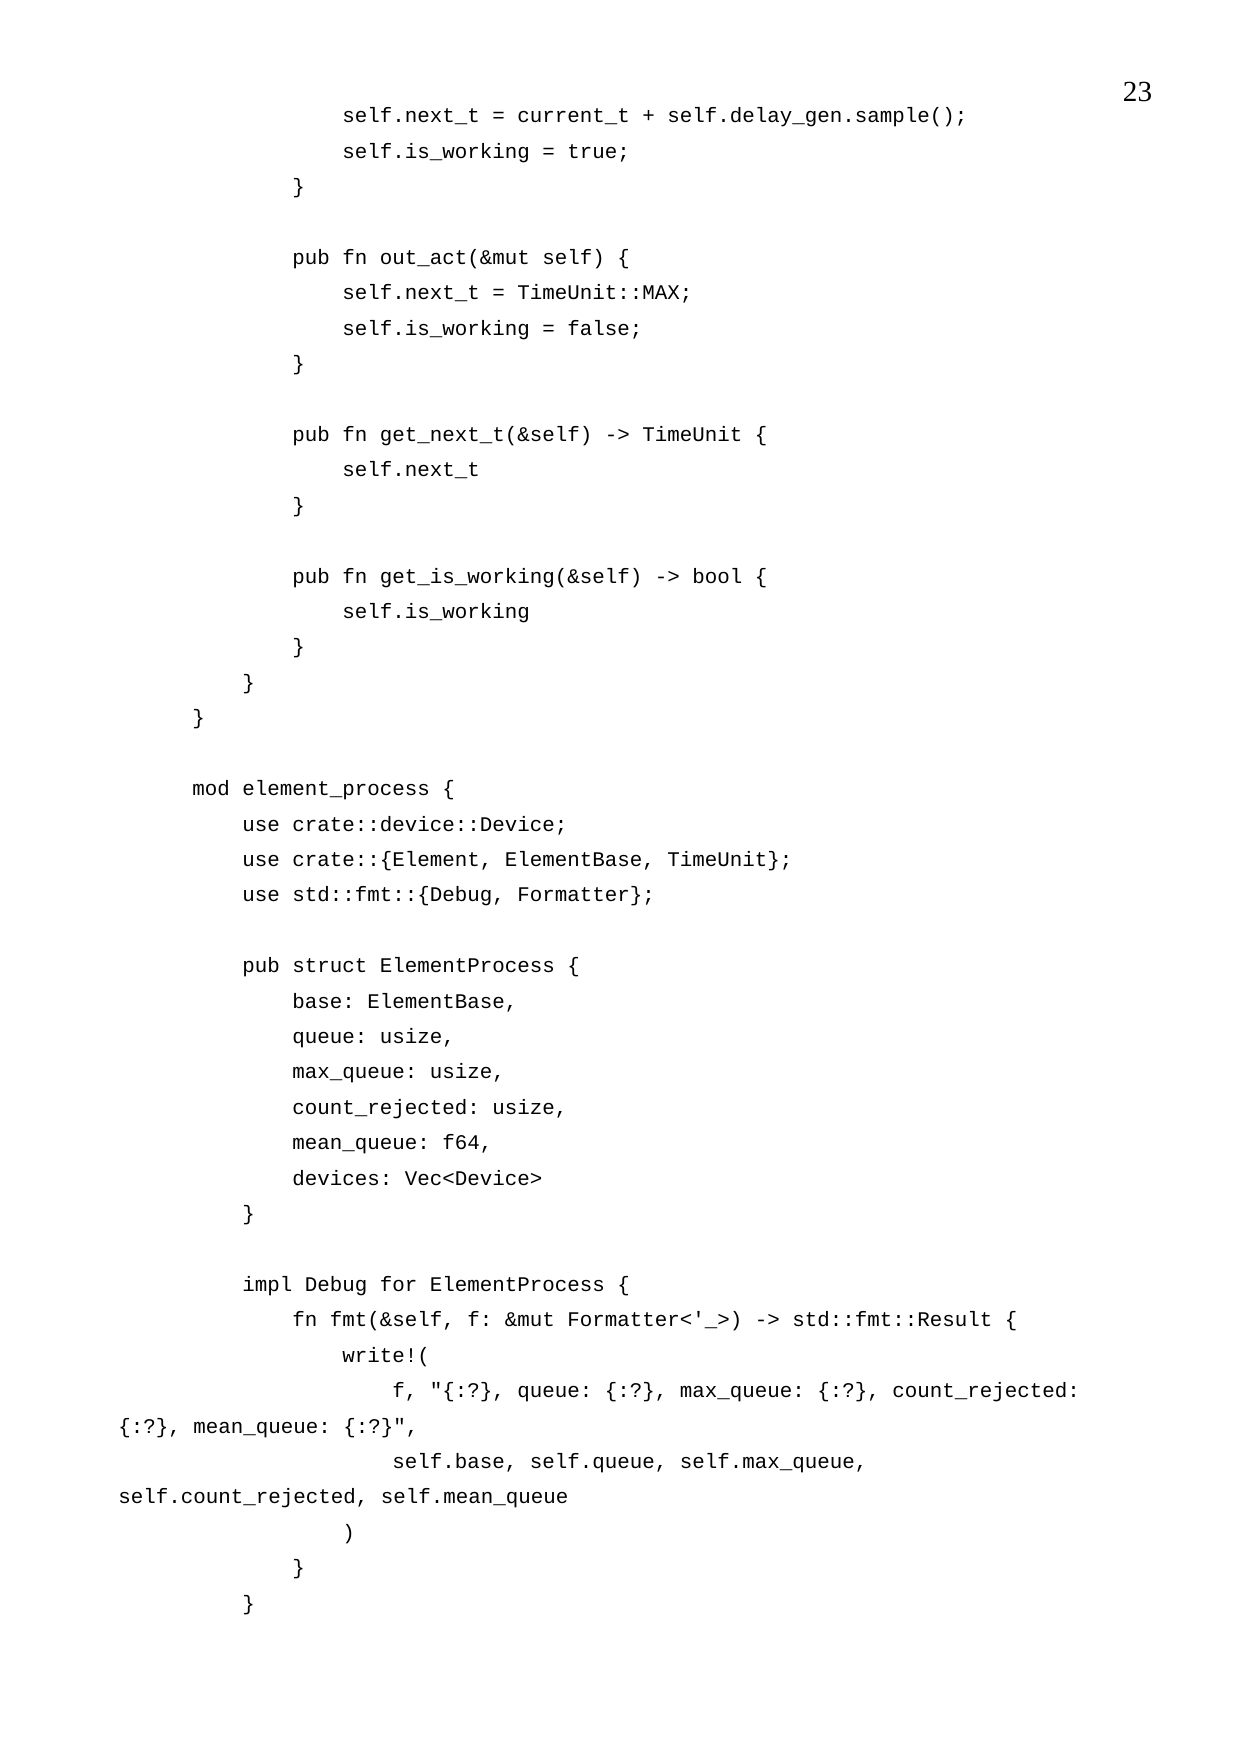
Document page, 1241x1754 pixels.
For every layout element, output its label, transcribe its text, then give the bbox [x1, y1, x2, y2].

text self.is_working = true; [118, 141, 1122, 164]
text self.next_t = TimeUnit::MAX; [118, 282, 1122, 306]
text use std::fmt::{Debug, Formatter}; [118, 884, 1122, 908]
text queue: usize, [118, 1026, 1122, 1050]
text } [118, 1203, 1122, 1227]
text } [118, 176, 1122, 200]
text pub fn out_act(&mut self) { [118, 247, 1122, 271]
text f, "{:?}, queue: {:?}, max_queue: {:?}, count_rejected: {:?}, mean_queue: {:?}", [118, 1380, 1122, 1439]
text self.next_t [118, 459, 1122, 483]
text count_rejected: usize, [118, 1097, 1122, 1121]
text mean_queue: f64, [118, 1132, 1122, 1156]
text max_queue: usize, [118, 1061, 1122, 1085]
text self.next_t = current_t + self.delay_gen.sample(); [118, 105, 1122, 129]
text use crate::device::Device; [118, 813, 1122, 837]
text mod element_process { [118, 778, 1122, 802]
text self.base, self.queue, self.max_queue, self.count_rejected, self.mean_queue [118, 1451, 1122, 1510]
text use crate::{Element, ElementBase, TimeUnit}; [118, 849, 1122, 873]
text self.is_working [118, 601, 1122, 625]
text write!( [118, 1345, 1122, 1368]
text pub struct ElementProcess { [118, 955, 1122, 979]
text } [118, 495, 1122, 518]
text } [118, 636, 1122, 660]
text } [118, 353, 1122, 377]
text } [118, 707, 1122, 731]
text pub fn get_next_t(&self) -> TimeUnit { [118, 424, 1122, 448]
text ) [118, 1522, 1122, 1546]
text } [118, 672, 1122, 696]
text pub fn get_is_working(&self) -> bool { [118, 566, 1122, 589]
text base: ElementBase, [118, 991, 1122, 1014]
text } [118, 1557, 1122, 1581]
text self.is_working = false; [118, 318, 1122, 341]
text impl Debug for ElementProcess { [118, 1274, 1122, 1298]
text fn fmt(&self, f: &mut Formatter<'_>) -> std::fmt::Result { [118, 1309, 1122, 1333]
text } [118, 1593, 1122, 1616]
text devices: Vec<Device> [118, 1168, 1122, 1191]
